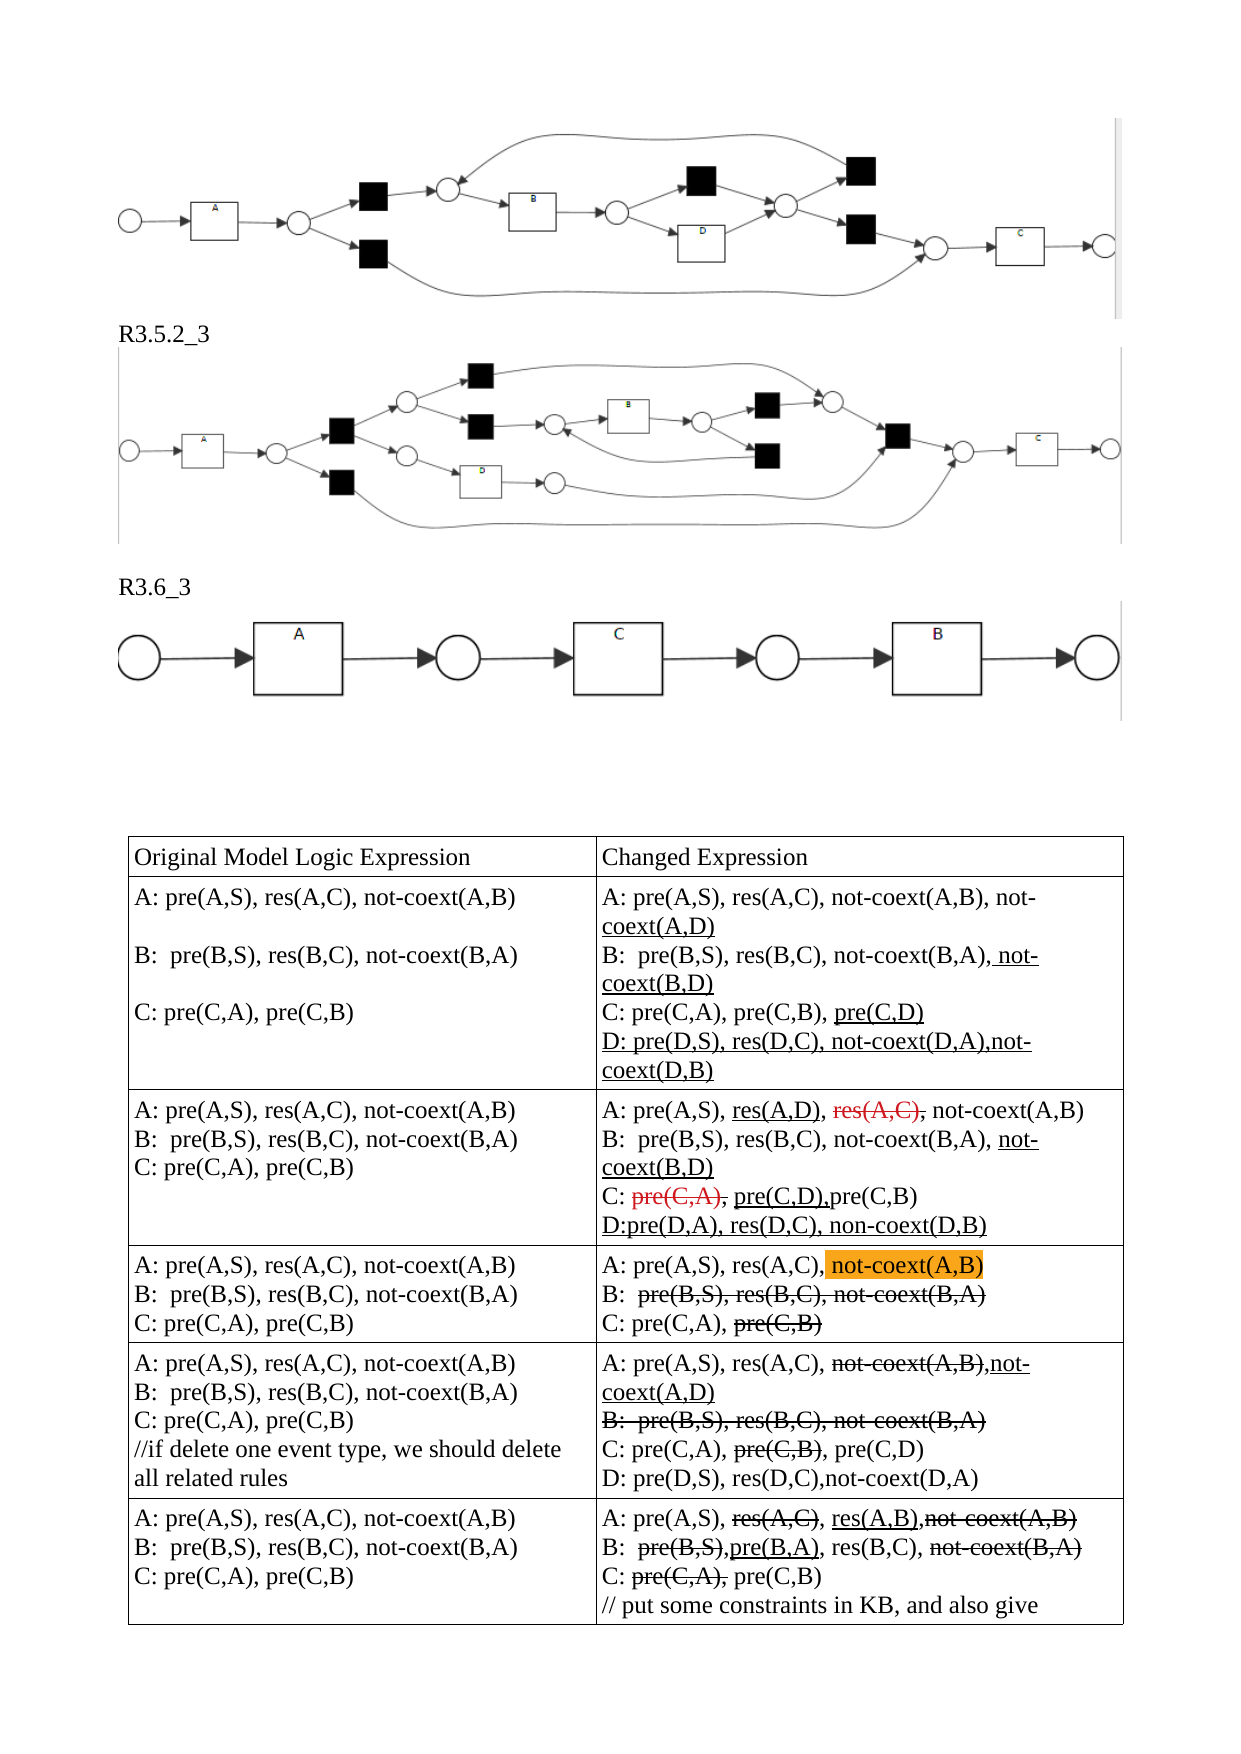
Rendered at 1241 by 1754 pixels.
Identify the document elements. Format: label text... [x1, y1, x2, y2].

table_cell A: pre(A,S), res(A,C), not-coext(A,B) B: pre(B,S), res(B,C), not-coext(B,A) C: pre(C,A), pre(C,B) //if delete one event type, we should delete all related rules [129, 1343, 596, 1498]
text R3.5.2_3 [118, 319, 1122, 347]
table_cell A: pre(A,S), res(A,C), not-coext(A,B),not-coext(A,D) B: pre(B,S), res(B,C), not-coext(B,A) C: pre(C,A), pre(C,B), pre(C,D) D: pre(D,S), res(D,C),not-coext(D,A) [597, 1343, 1123, 1498]
table_cell A: pre(A,S), res(A,C), not-coext(A,B) B: pre(B,S), res(B,C), not-coext(B,A) C: pre(C,A), pre(C,B) [129, 1090, 596, 1244]
table_header Original Model Logic Expression [129, 837, 596, 876]
table_cell A: pre(A,S), res(A,D), res(A,C), not-coext(A,B) B: pre(B,S), res(B,C), not-coext(B,A), not-coext(B,D) C: pre(C,A), pre(C,D),pre(C,B) D:pre(D,A), res(D,C), non-coext(D,B) [597, 1090, 1123, 1244]
picture [118, 118, 1123, 319]
table_cell A: pre(A,S), res(A,C), not-coext(A,B) B: pre(B,S), res(B,C), not-coext(B,A) C: pre(C,A), pre(C,B) [129, 1499, 596, 1624]
table_cell A: pre(A,S), res(A,C), not-coext(A,B) B: pre(B,S), res(B,C), not-coext(B,A) C: pre(C,A), pre(C,B) [129, 877, 596, 1089]
picture [118, 347, 1123, 544]
table_cell A: pre(A,S), res(A,C), not-coext(A,B), not-coext(A,D) B: pre(B,S), res(B,C), not-coext(B,A), not-coext(B,D) C: pre(C,A), pre(C,B), pre(C,D) D: pre(D,S), res(D,C), not-coext(D,A),not-coext(D,B) [597, 877, 1123, 1089]
table_header Changed Expression [597, 837, 1123, 876]
table_cell A: pre(A,S), res(A,C), res(A,B),not-coext(A,B) B: pre(B,S),pre(B,A), res(B,C), not-coext(B,A) C: pre(C,A), pre(C,B) // put some constraints in KB, and also give [597, 1499, 1123, 1624]
table_cell A: pre(A,S), res(A,C), not-coext(A,B) B: pre(B,S), res(B,C), not-coext(B,A) C: pre(C,A), pre(C,B) [129, 1246, 596, 1342]
picture [118, 601, 1123, 721]
table_cell A: pre(A,S), res(A,C), not-coext(A,B) B: pre(B,S), res(B,C), not-coext(B,A) C: pre(C,A), pre(C,B) [597, 1246, 1123, 1342]
text R3.6_3 [118, 572, 1122, 601]
